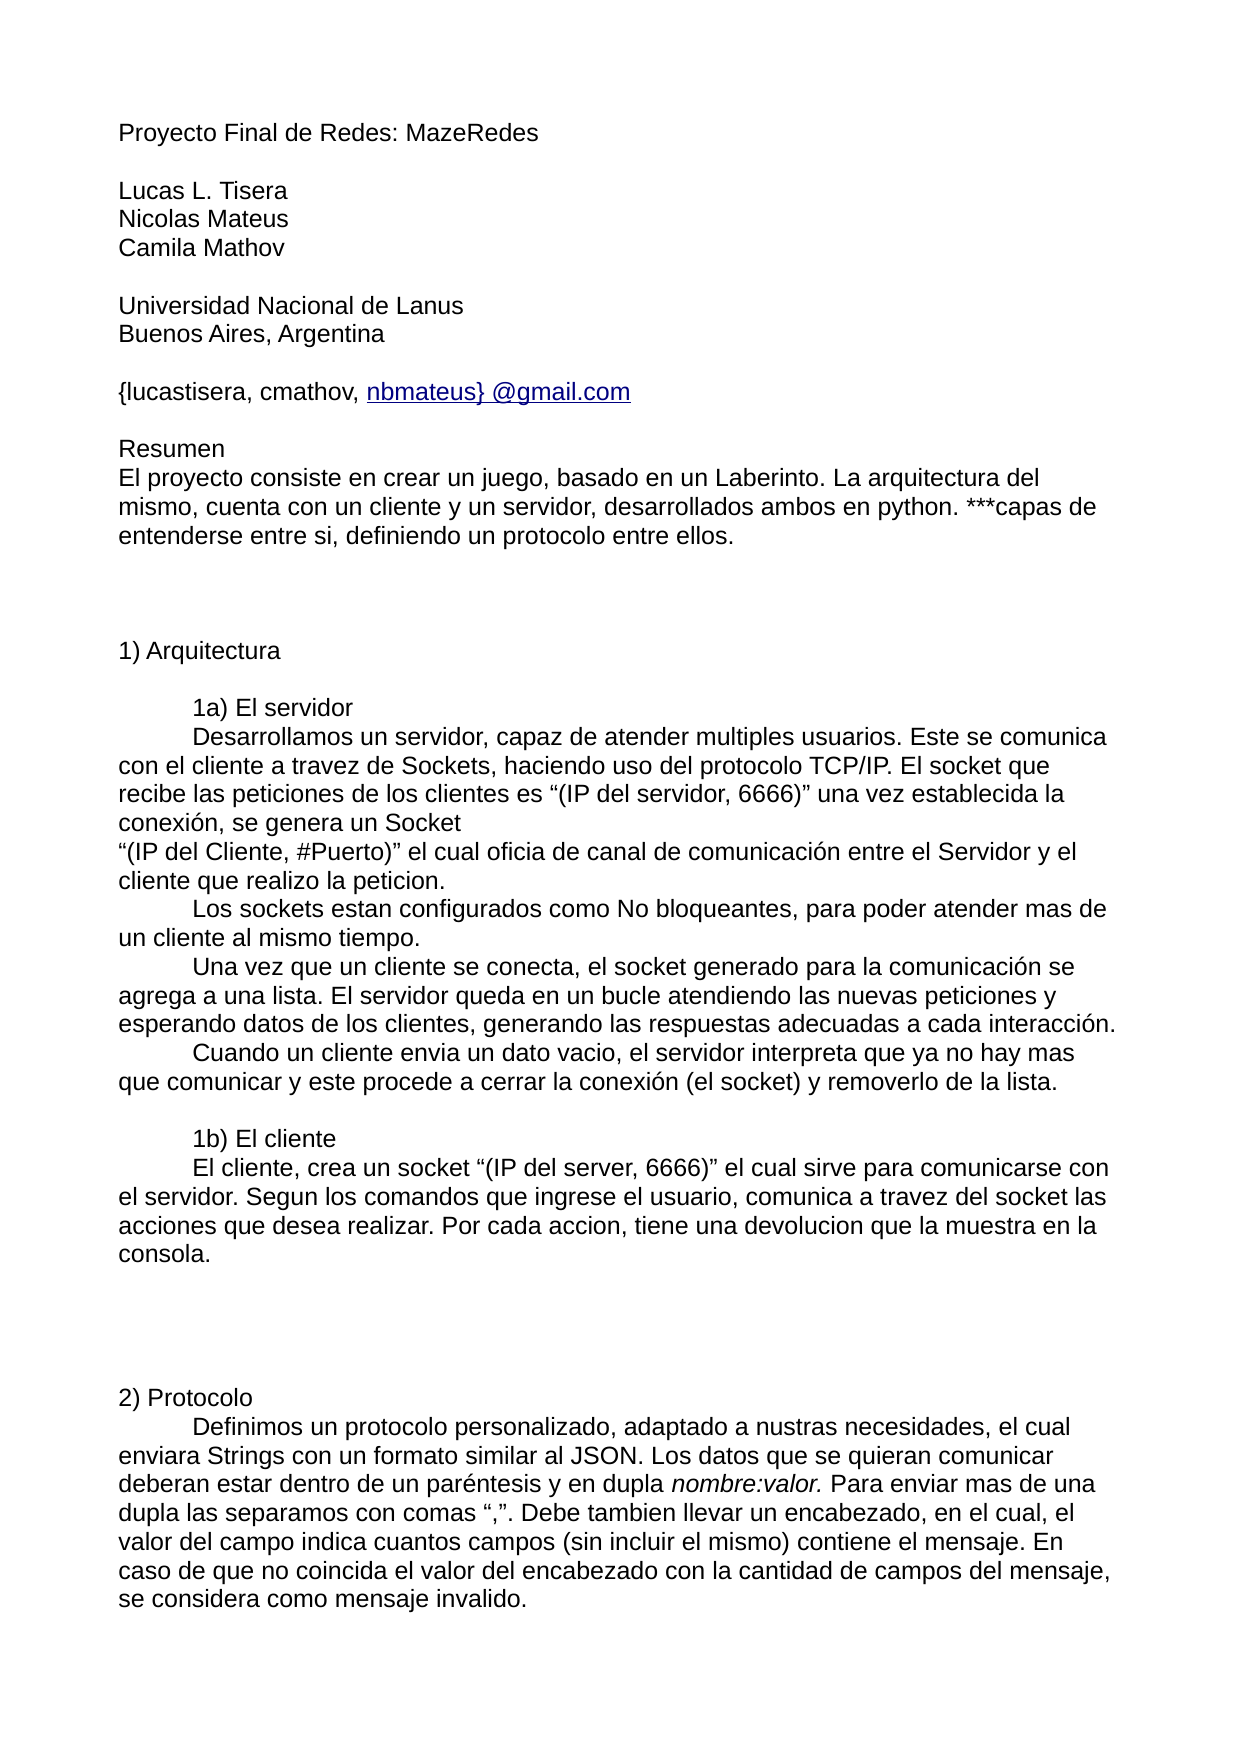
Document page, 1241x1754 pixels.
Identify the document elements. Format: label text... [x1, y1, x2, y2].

text Universidad Nacional de Lanus [118, 291, 1122, 319]
text Buenos Aires, Argentina [118, 319, 1122, 348]
text Los sockets estan configurados como No bloqueantes, para poder atender mas de un cliente al mismo tiempo. [118, 894, 1122, 952]
text El cliente, crea un socket “(IP del server, 6666)” el cual sirve para comunicarse con el servidor. Segun los comandos que ingrese el usuario, comunica a travez del socket las acciones que desea realizar. Por cada accion, tiene una devolucion que la muestra en la consola. [118, 1153, 1122, 1268]
text Lucas L. Tisera [118, 176, 1122, 204]
text Nicolas Mateus [118, 204, 1122, 233]
text Proyecto Final de Redes: MazeRedes [118, 118, 1122, 147]
text Resumen [118, 434, 1122, 463]
text “(IP del Cliente, #Puerto)” el cual oficia de canal de comunicación entre el Servidor y el cliente que realizo la peticion. [118, 837, 1122, 894]
text {lucastisera, cmathov, nbmateus} @gmail.com [118, 377, 1122, 406]
text 1) Arquitectura [118, 636, 1122, 664]
text El proyecto consiste en crear un juego, basado en un Laberinto. La arquitectura del mismo, cuenta con un cliente y un servidor, desarrollados ambos en python. ***capas de entenderse entre si, definiendo un protocolo entre ellos. [118, 463, 1122, 549]
text Cuando un cliente envia un dato vacio, el servidor interpreta que ya no hay mas que comunicar y este procede a cerrar la conexión (el socket) y removerlo de la lista. [118, 1038, 1122, 1096]
text Camila Mathov [118, 233, 1122, 262]
text Definimos un protocolo personalizado, adaptado a nustras necesidades, el cual enviara Strings con un formato similar al JSON. Los datos que se quieran comunicar deberan estar dentro de un paréntesis y en dupla nombre:valor. Para enviar mas de una dupla las separamos con comas “,”. Debe tambien llevar un encabezado, en el cual, el valor del campo indica cuantos campos (sin incluir el mismo) contiene el mensaje. En caso de que no coincida el valor del encabezado con la cantidad de campos del mensaje, se considera como mensaje invalido. [118, 1412, 1122, 1613]
text Desarrollamos un servidor, capaz de atender multiples usuarios. Este se comunica con el cliente a travez de Sockets, haciendo uso del protocolo TCP/IP. El socket que recibe las peticiones de los clientes es “(IP del servidor, 6666)” una vez establecida la conexión, se genera un Socket [118, 722, 1122, 837]
text 1b) El cliente [118, 1124, 1122, 1153]
text 1a) El servidor [118, 693, 1122, 722]
text Una vez que un cliente se conecta, el socket generado para la comunicación se agrega a una lista. El servidor queda en un bucle atendiendo las nuevas peticiones y esperando datos de los clientes, generando las respuestas adecuadas a cada interacción. [118, 952, 1122, 1038]
text 2) Protocolo [118, 1383, 1122, 1412]
